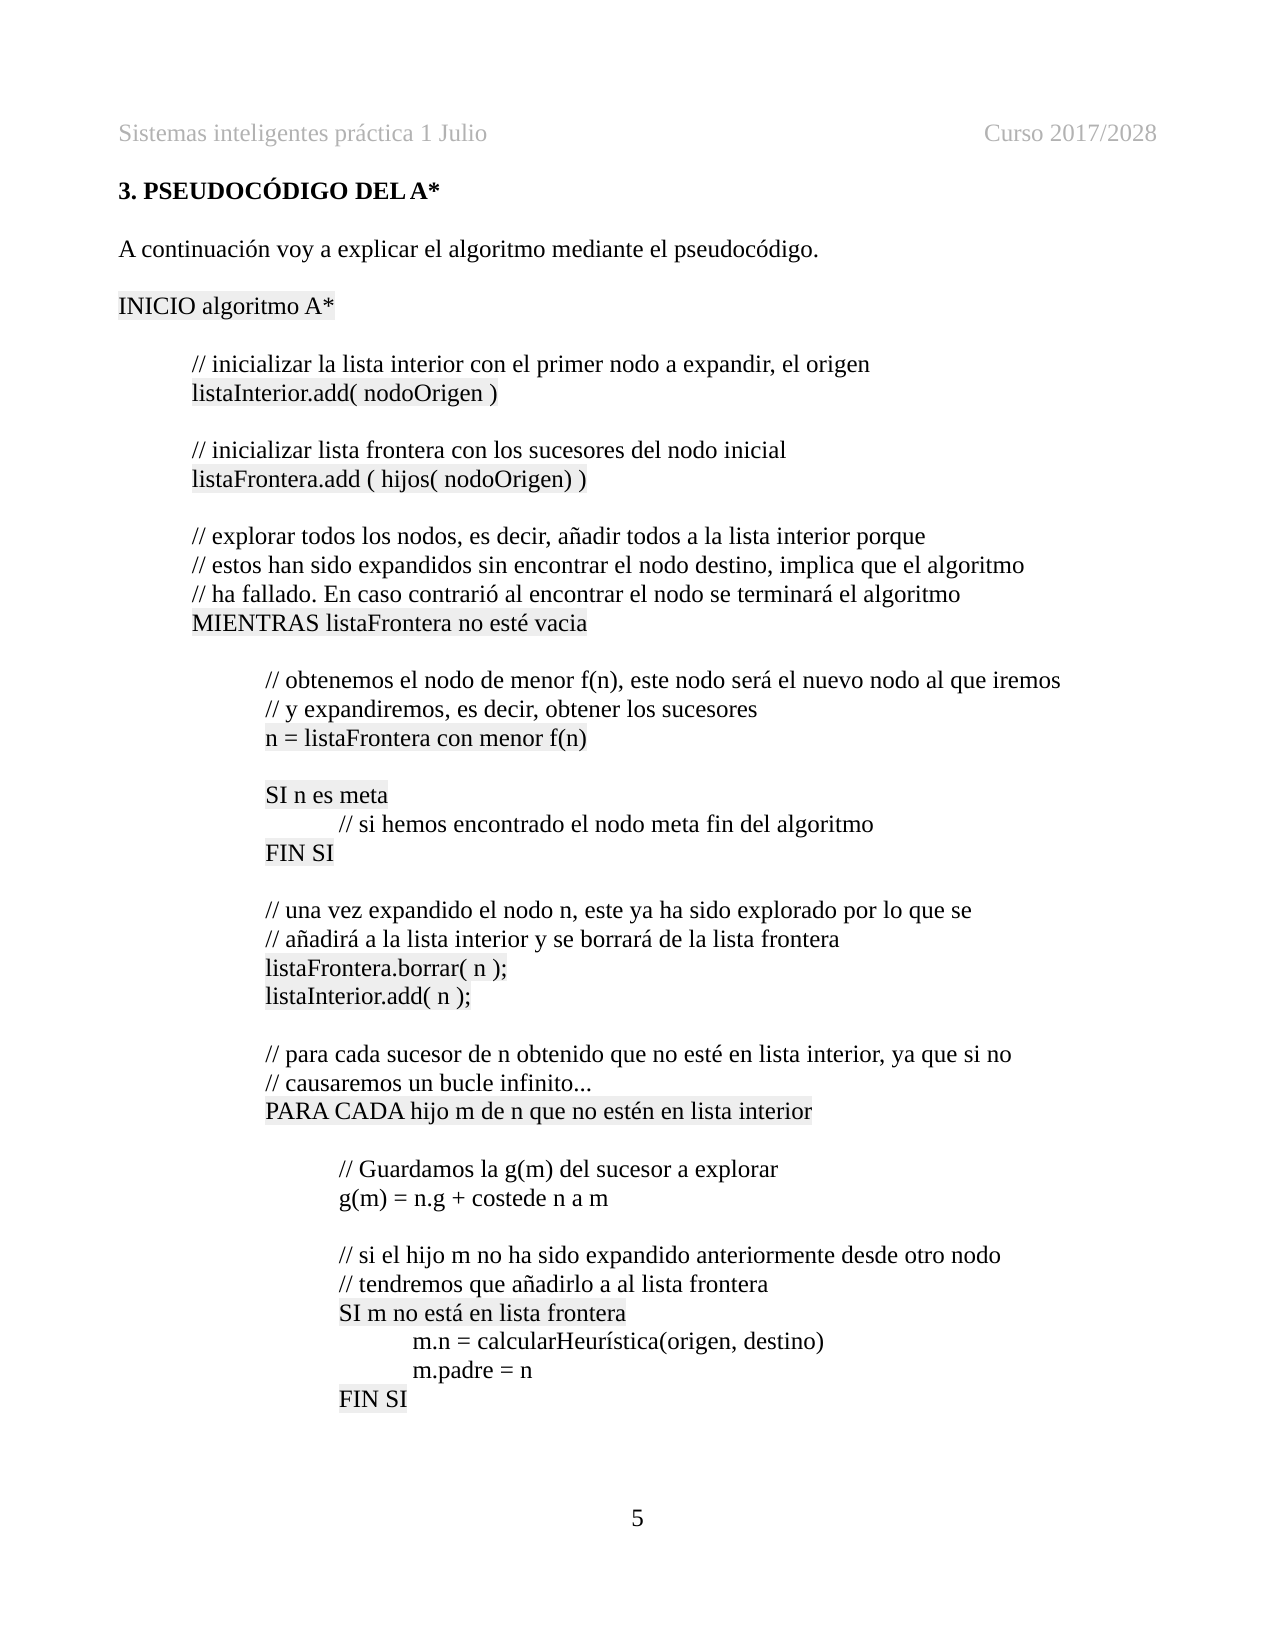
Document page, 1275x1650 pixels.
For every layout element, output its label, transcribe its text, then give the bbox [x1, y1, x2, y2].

text // y expandiremos, es decir, obtener los sucesores [118, 694, 1157, 723]
text n = listaFrontera con menor f(n) [118, 723, 1157, 751]
text listaFrontera.add ( hijos( nodoOrigen) ) [118, 464, 1157, 493]
text // estos han sido expandidos sin encontrar el nodo destino, implica que el algoritmo [118, 550, 1157, 579]
text m.padre = n [118, 1355, 1157, 1384]
text SI n es meta [118, 780, 1157, 809]
text A continuación voy a explicar el algoritmo mediante el pseudocódigo. [118, 234, 1157, 263]
text // explorar todos los nodos, es decir, añadir todos a la lista interior porque [118, 521, 1157, 550]
text // causaremos un bucle infinito... [118, 1068, 1157, 1096]
text // una vez expandido el nodo n, este ya ha sido explorado por lo que se [118, 895, 1157, 924]
text 3. PSEUDOCÓDIGO DEL A* [118, 176, 1157, 205]
text // ha fallado. En caso contrarió al encontrar el nodo se terminará el algoritmo [118, 579, 1157, 608]
text INICIO algoritmo A* [118, 291, 1157, 320]
text listaInterior.add( nodoOrigen ) [118, 378, 1157, 406]
text FIN SI [118, 838, 1157, 866]
text listaFrontera.borrar( n ); [118, 953, 1157, 981]
text // tendremos que añadirlo a al lista frontera [118, 1269, 1157, 1298]
text listaInterior.add( n ); [118, 981, 1157, 1010]
text // inicializar la lista interior con el primer nodo a expandir, el origen [118, 349, 1157, 378]
text FIN SI [118, 1384, 1157, 1413]
text // para cada sucesor de n obtenido que no esté en lista interior, ya que si no [118, 1039, 1157, 1068]
text // si el hijo m no ha sido expandido anteriormente desde otro nodo [118, 1240, 1157, 1269]
text MIENTRAS listaFrontera no esté vacia [118, 608, 1157, 636]
text g(m) = n.g + costede n a m [118, 1183, 1157, 1211]
text SI m no está en lista frontera [118, 1298, 1157, 1326]
text // inicializar lista frontera con los sucesores del nodo inicial [118, 435, 1157, 464]
text // obtenemos el nodo de menor f(n), este nodo será el nuevo nodo al que iremos [118, 665, 1157, 694]
text PARA CADA hijo m de n que no estén en lista interior [118, 1096, 1157, 1125]
text // Guardamos la g(m) del sucesor a explorar [118, 1154, 1157, 1183]
text // añadirá a la lista interior y se borrará de la lista frontera [118, 924, 1157, 953]
text m.n = calcularHeurística(origen, destino) [118, 1326, 1157, 1355]
text // si hemos encontrado el nodo meta fin del algoritmo [118, 809, 1157, 838]
